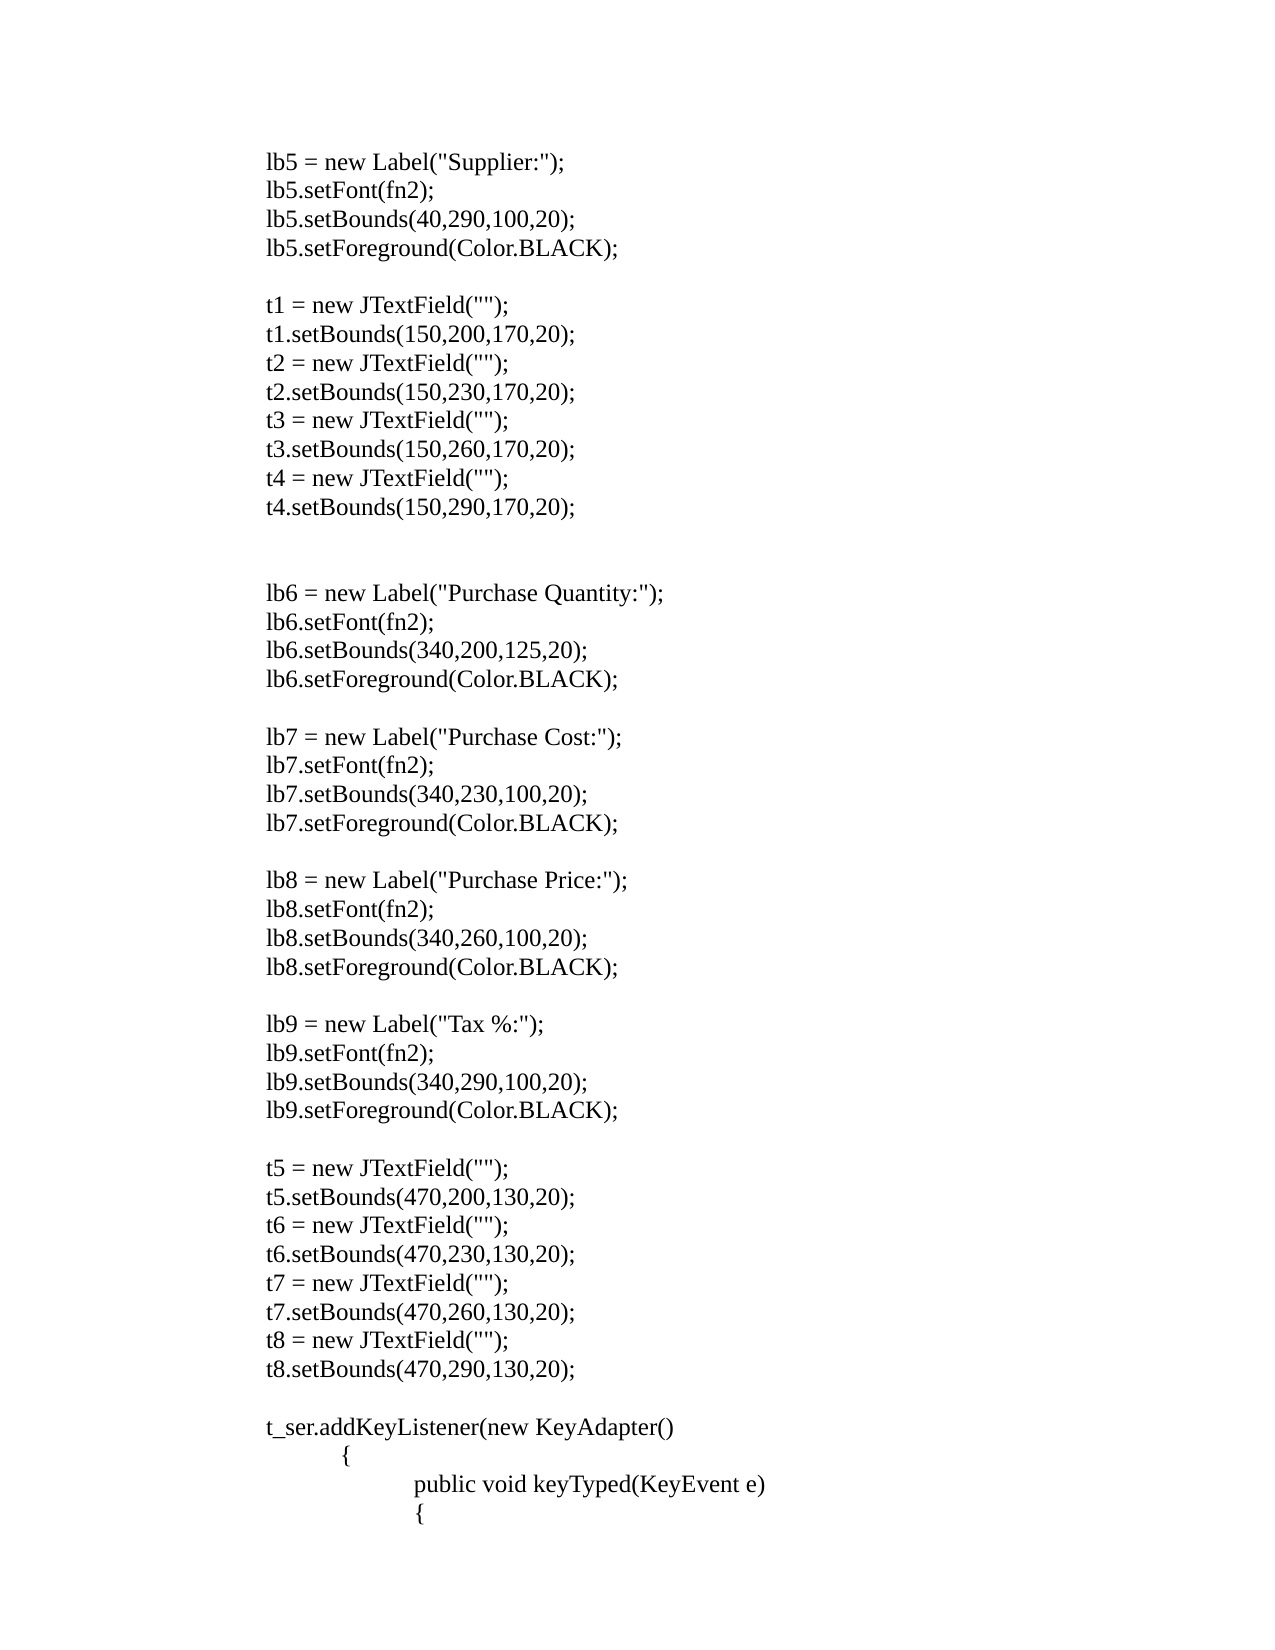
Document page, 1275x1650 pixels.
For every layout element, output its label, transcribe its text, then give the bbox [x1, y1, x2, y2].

text { [118, 1441, 1157, 1469]
text t_ser.addKeyListener(new KeyAdapter() [118, 1412, 1157, 1441]
text lb6.setBounds(340,200,125,20); [118, 636, 1157, 664]
text lb7 = new Label("Purchase Cost:"); [118, 722, 1157, 751]
text lb5.setBounds(40,290,100,20); [118, 204, 1157, 233]
text t5.setBounds(470,200,130,20); [118, 1182, 1157, 1211]
text t2.setBounds(150,230,170,20); [118, 377, 1157, 406]
text t1.setBounds(150,200,170,20); [118, 319, 1157, 348]
text t6 = new JTextField(""); [118, 1211, 1157, 1239]
text lb6.setFont(fn2); [118, 607, 1157, 636]
text t4 = new JTextField(""); [118, 463, 1157, 492]
text t8 = new JTextField(""); [118, 1326, 1157, 1354]
text t7 = new JTextField(""); [118, 1268, 1157, 1297]
text lb6 = new Label("Purchase Quantity:"); [118, 578, 1157, 607]
text t5 = new JTextField(""); [118, 1153, 1157, 1182]
text t6.setBounds(470,230,130,20); [118, 1239, 1157, 1268]
text lb7.setBounds(340,230,100,20); [118, 779, 1157, 808]
text lb5.setFont(fn2); [118, 176, 1157, 204]
text lb8 = new Label("Purchase Price:"); [118, 866, 1157, 894]
text lb8.setBounds(340,260,100,20); [118, 923, 1157, 952]
text public void keyTyped(KeyEvent e) [118, 1469, 1157, 1498]
text t7.setBounds(470,260,130,20); [118, 1297, 1157, 1326]
text lb9.setBounds(340,290,100,20); [118, 1067, 1157, 1096]
text lb7.setForeground(Color.BLACK); [118, 808, 1157, 837]
text lb8.setForeground(Color.BLACK); [118, 952, 1157, 981]
text t8.setBounds(470,290,130,20); [118, 1354, 1157, 1383]
text lb5 = new Label("Supplier:"); [118, 147, 1157, 176]
text t2 = new JTextField(""); [118, 348, 1157, 377]
text t4.setBounds(150,290,170,20); [118, 492, 1157, 521]
text lb5.setForeground(Color.BLACK); [118, 233, 1157, 262]
text lb8.setFont(fn2); [118, 894, 1157, 923]
text lb6.setForeground(Color.BLACK); [118, 664, 1157, 693]
text lb9.setForeground(Color.BLACK); [118, 1096, 1157, 1124]
text t3 = new JTextField(""); [118, 406, 1157, 434]
text t3.setBounds(150,260,170,20); [118, 434, 1157, 463]
text t1 = new JTextField(""); [118, 291, 1157, 319]
text { [118, 1498, 1157, 1527]
text lb7.setFont(fn2); [118, 751, 1157, 779]
text lb9.setFont(fn2); [118, 1038, 1157, 1067]
text lb9 = new Label("Tax %:"); [118, 1009, 1157, 1038]
